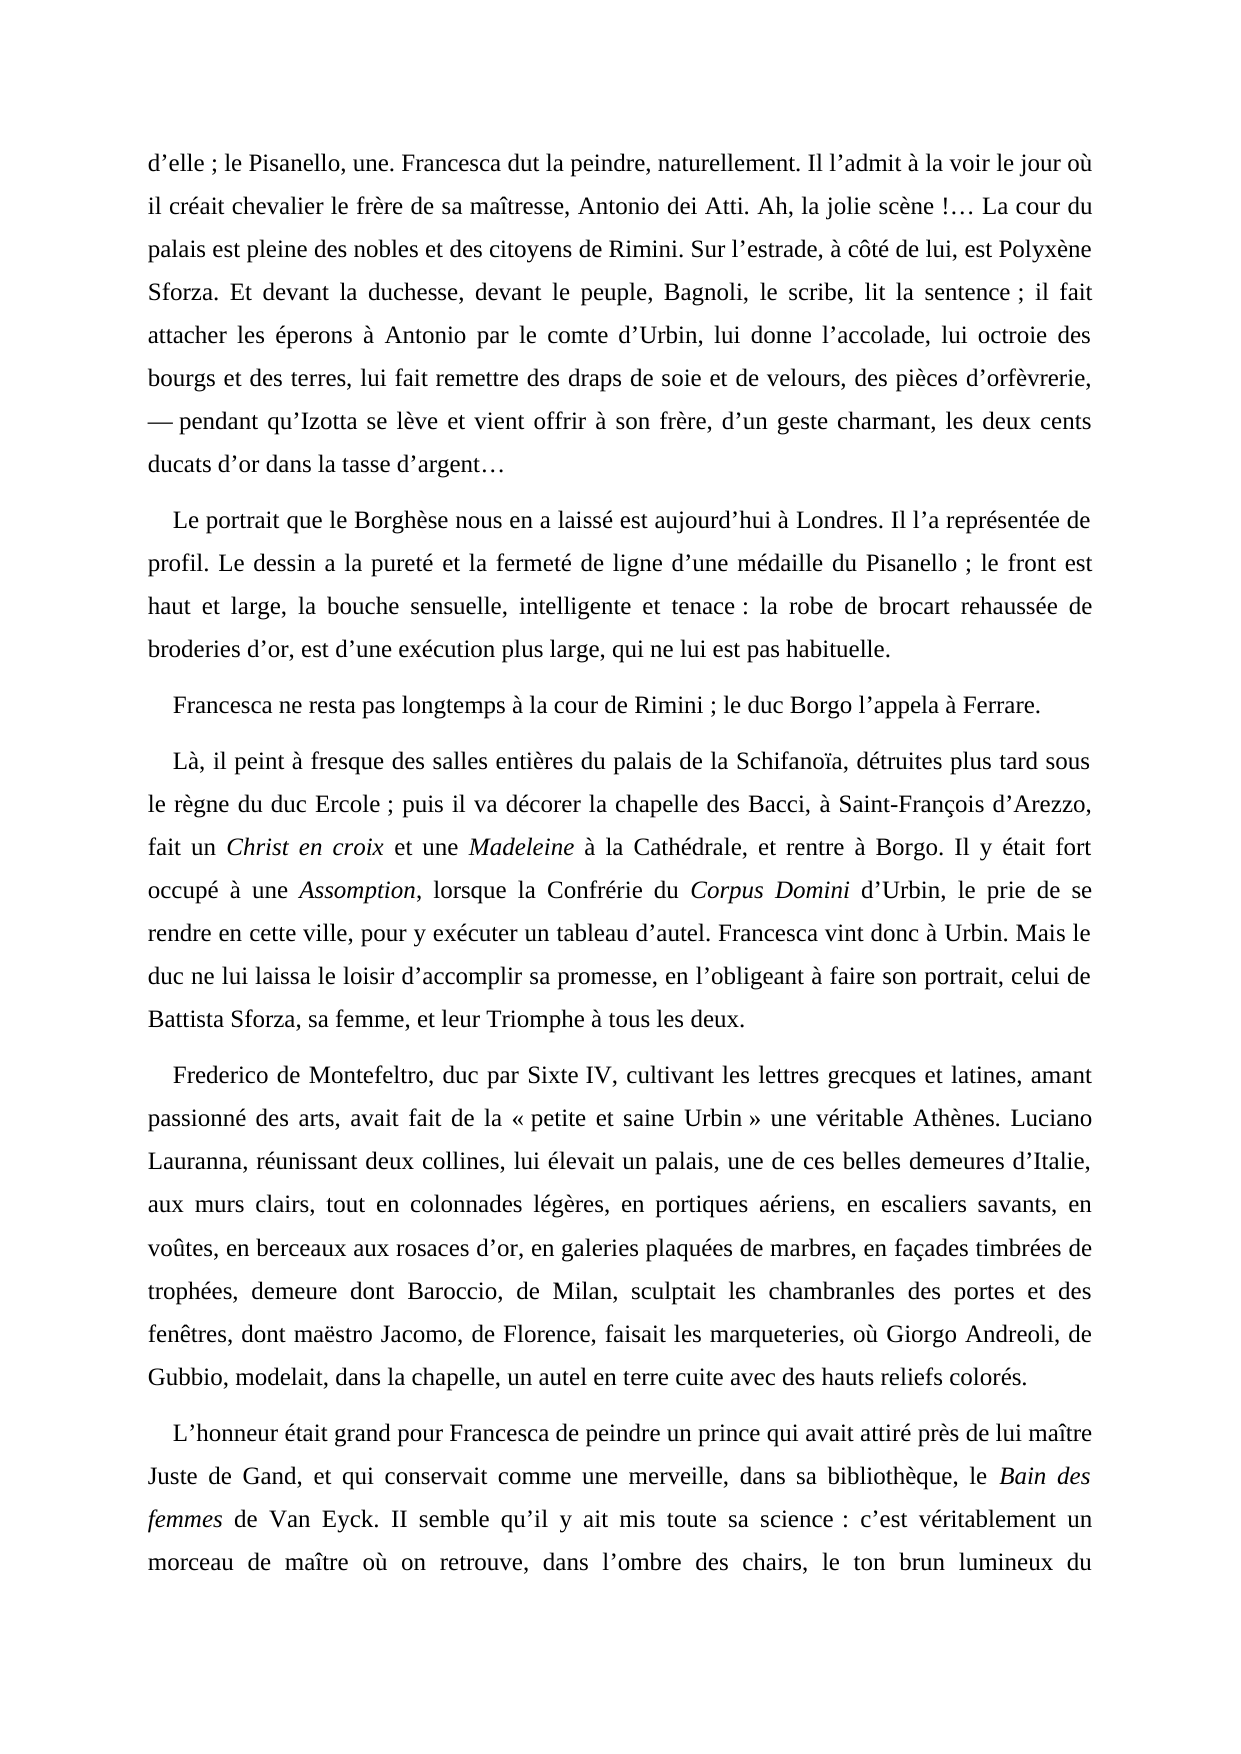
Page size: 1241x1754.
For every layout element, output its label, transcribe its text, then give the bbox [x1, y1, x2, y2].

text Là, il peint à fresque des salles entières du palais de la Schifanoïa, détruites plus tard sous le règne du duc Ercole ; puis il va décorer la chapelle des Bacci, à Saint-François d’Arezzo, fait un Christ en croix et une Madeleine à la Cathédrale, et rentre à Borgo. Il y était fort occupé à une Assomption, lorsque la Confrérie du Corpus Domini d’Urbin, le prie de se rendre en cette ville, pour y exécuter un tableau d’autel. Francesca vint donc à Urbin. Mais le duc ne lui laissa le loisir d’accomplir sa promesse, en l’obligeant à faire son portrait, celui de Battista Sforza, sa femme, et leur Triomphe à tous les deux. [148, 746, 1093, 1033]
text L’honneur était grand pour Francesca de peindre un prince qui avait attiré près de lui maître Juste de Gand, et qui conservait comme une merveille, dans sa bibliothèque, le Bain des femmes de Van Eyck. II semble qu’il y ait mis toute sa science : c’est véritablement un morceau de maître où on retrouve, dans l’ombre des chairs, le ton brun lumineux du [148, 1418, 1093, 1576]
text Le portrait que le Borghèse nous en a laissé est aujourd’hui à Londres. Il l’a représentée de profil. Le dessin a la pureté et la fermeté de ligne d’une médaille du Pisanello ; le front est haut et large, la bouche sensuelle, intelligente et tenace : la robe de brocart rehaussée de broderies d’or, est d’une exécution plus large, qui ne lui est pas habituelle. [148, 505, 1093, 663]
text Francesca ne resta pas longtemps à la cour de Rimini ; le duc Borgo l’appela à Ferrare. [148, 690, 1093, 719]
text d’elle ; le Pisanello, une. Francesca dut la peindre, naturellement. Il l’admit à la voir le jour où il créait chevalier le frère de sa maîtresse, Antonio dei Atti. Ah, la jolie scène !… La cour du palais est pleine des nobles et des citoyens de Rimini. Sur l’estrade, à côté de lui, est Polyxène Sforza. Et devant la duchesse, devant le peuple, Bagnoli, le scribe, lit la sentence ; il fait attacher les éperons à Antonio par le comte d’Urbin, lui donne l’accolade, lui octroie des bourgs et des terres, lui fait remettre des draps de soie et de velours, des pièces d’orfèvrerie, — pendant qu’Izotta se lève et vient offrir à son frère, d’un geste charmant, les deux cents ducats d’or dans la tasse d’argent… [148, 148, 1093, 478]
text Frederico de Montefeltro, duc par Sixte IV, cultivant les lettres grecques et latines, amant passionné des arts, avait fait de la « petite et saine Urbin » une véritable Athènes. Luciano Lauranna, réunissant deux collines, lui élevait un palais, une de ces belles demeures d’Italie, aux murs clairs, tout en colonnades légères, en portiques aériens, en escaliers savants, en voûtes, en berceaux aux rosaces d’or, en galeries plaquées de marbres, en façades timbrées de trophées, demeure dont Baroccio, de Milan, sculptait les chambranles des portes et des fenêtres, dont maëstro Jacomo, de Florence, faisait les marqueteries, où Giorgo Andreoli, de Gubbio, modelait, dans la chapelle, un autel en terre cuite avec des hauts reliefs colorés. [148, 1060, 1093, 1391]
